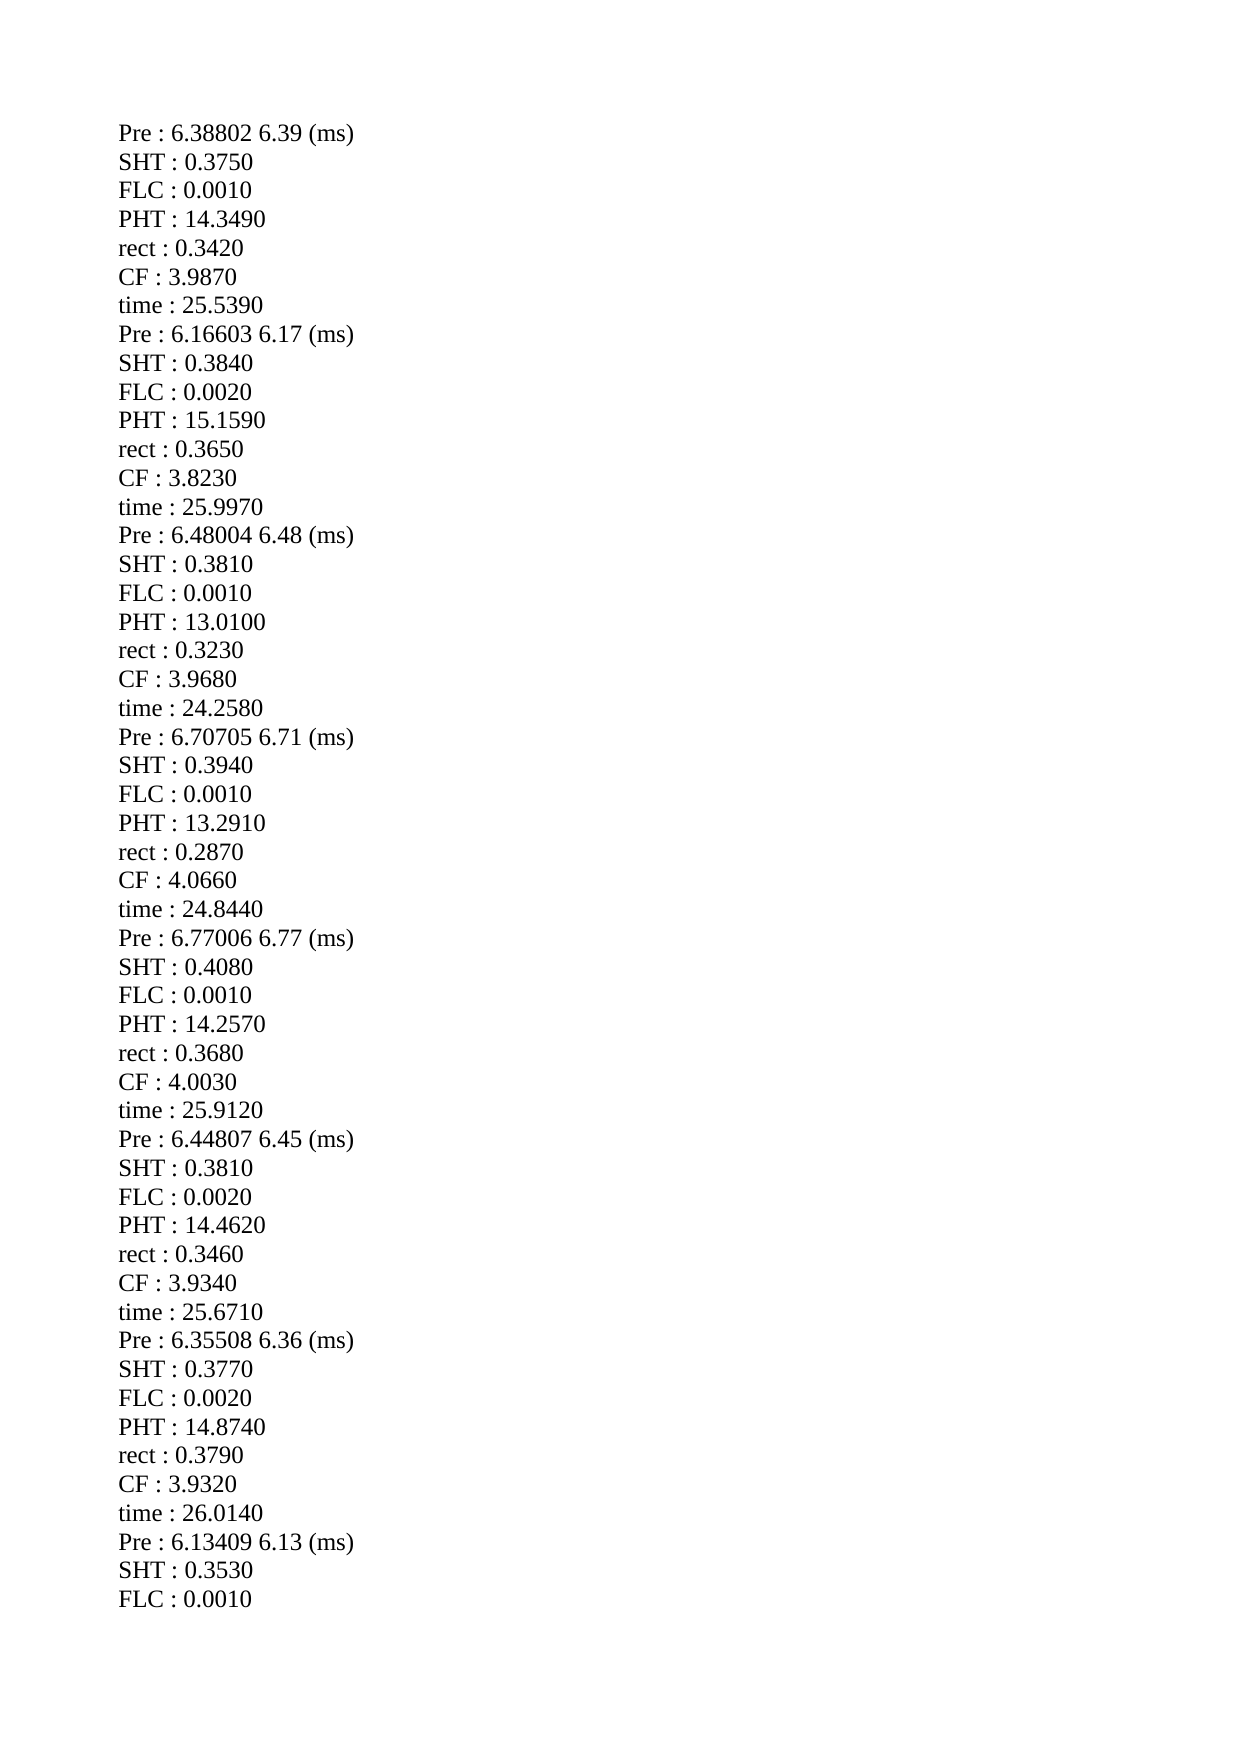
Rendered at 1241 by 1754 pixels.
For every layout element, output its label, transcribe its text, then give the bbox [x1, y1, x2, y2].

text SHT : 0.3750 [118, 147, 1122, 176]
text PHT : 14.3490 [118, 204, 1122, 233]
text SHT : 0.3840 [118, 348, 1122, 377]
text SHT : 0.4080 [118, 952, 1122, 981]
text FLC : 0.0010 [118, 1584, 1122, 1613]
text Pre : 6.16603 6.17 (ms) [118, 319, 1122, 348]
text SHT : 0.3770 [118, 1354, 1122, 1383]
text time : 25.5390 [118, 291, 1122, 319]
text Pre : 6.44807 6.45 (ms) [118, 1124, 1122, 1153]
text PHT : 14.8740 [118, 1412, 1122, 1441]
text Pre : 6.48004 6.48 (ms) [118, 521, 1122, 549]
text rect : 0.3420 [118, 233, 1122, 262]
text PHT : 13.0100 [118, 607, 1122, 636]
text rect : 0.3230 [118, 636, 1122, 664]
text Pre : 6.35508 6.36 (ms) [118, 1326, 1122, 1354]
text CF : 4.0030 [118, 1067, 1122, 1096]
text rect : 0.3680 [118, 1038, 1122, 1067]
text CF : 3.9340 [118, 1268, 1122, 1297]
text time : 25.6710 [118, 1297, 1122, 1326]
text SHT : 0.3810 [118, 1153, 1122, 1182]
text FLC : 0.0010 [118, 176, 1122, 204]
text Pre : 6.13409 6.13 (ms) [118, 1527, 1122, 1556]
text FLC : 0.0010 [118, 981, 1122, 1009]
text rect : 0.3650 [118, 434, 1122, 463]
text time : 25.9120 [118, 1096, 1122, 1124]
text rect : 0.3460 [118, 1239, 1122, 1268]
text SHT : 0.3530 [118, 1556, 1122, 1584]
text FLC : 0.0010 [118, 578, 1122, 607]
text SHT : 0.3940 [118, 751, 1122, 779]
text FLC : 0.0020 [118, 377, 1122, 406]
text rect : 0.3790 [118, 1441, 1122, 1469]
text PHT : 14.2570 [118, 1009, 1122, 1038]
text time : 24.2580 [118, 693, 1122, 722]
text time : 24.8440 [118, 894, 1122, 923]
text CF : 3.8230 [118, 463, 1122, 492]
text Pre : 6.77006 6.77 (ms) [118, 923, 1122, 952]
text PHT : 14.4620 [118, 1211, 1122, 1239]
text FLC : 0.0020 [118, 1182, 1122, 1211]
text FLC : 0.0020 [118, 1383, 1122, 1412]
text CF : 3.9320 [118, 1469, 1122, 1498]
text CF : 3.9870 [118, 262, 1122, 291]
text Pre : 6.70705 6.71 (ms) [118, 722, 1122, 751]
text time : 26.0140 [118, 1498, 1122, 1527]
text CF : 4.0660 [118, 866, 1122, 894]
text time : 25.9970 [118, 492, 1122, 521]
text SHT : 0.3810 [118, 549, 1122, 578]
text CF : 3.9680 [118, 664, 1122, 693]
text rect : 0.2870 [118, 837, 1122, 866]
text FLC : 0.0010 [118, 779, 1122, 808]
text PHT : 13.2910 [118, 808, 1122, 837]
text PHT : 15.1590 [118, 406, 1122, 434]
text Pre : 6.38802 6.39 (ms) [118, 118, 1122, 147]
